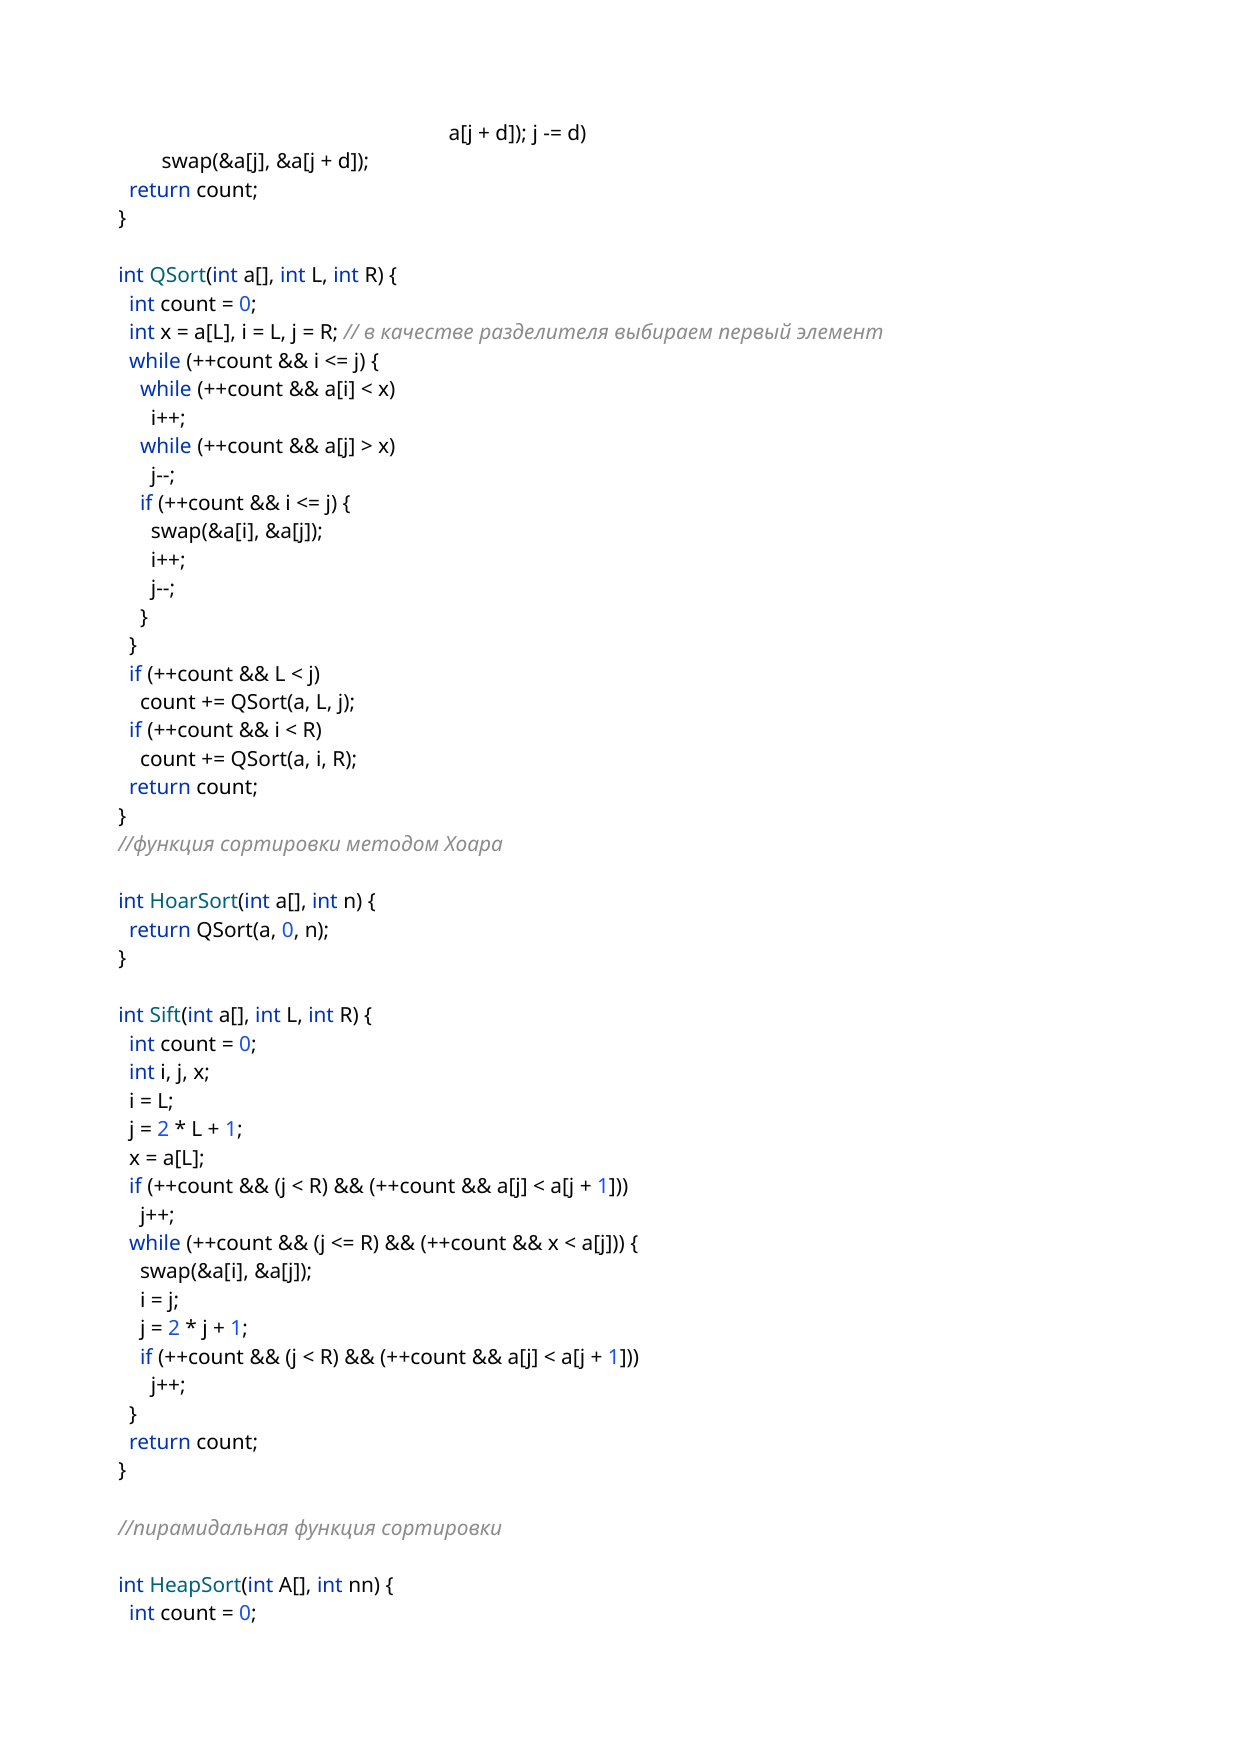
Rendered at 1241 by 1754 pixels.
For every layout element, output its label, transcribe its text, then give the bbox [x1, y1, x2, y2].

text a[j + d]); j -= d) swap(&a[j], &a[j + d]); return count; } int QSort(int a[], int L, int R) { int count = 0; int x = a[L], i = L, j = R; // в качестве разделителя выбираем первый элемент while (++count && i <= j) { while (++count && a[i] < x) i++; while (++count && a[j] > x) j--; if (++count && i <= j) { swap(&a[i], &a[j]); i++; j--; } } if (++count && L < j) count += QSort(a, L, j); if (++count && i < R) count += QSort(a, i, R); return count; } //функция сортировки методом Хоара int HoarSort(int a[], int n) { return QSort(a, 0, n); } int Sift(int a[], int L, int R) { int count = 0; int i, j, x; i = L; j = 2 * L + 1; x = a[L]; if (++count && (j < R) && (++count && a[j] < a[j + 1])) j++; while (++count && (j <= R) && (++count && x < a[j])) { swap(&a[i], &a[j]); i = j; j = 2 * j + 1; if (++count && (j < R) && (++count && a[j] < a[j + 1])) j++; } return count; } //пирамидальная функция сортировки int HeapSort(int A[], int nn) { int count = 0; [118, 118, 1017, 1627]
